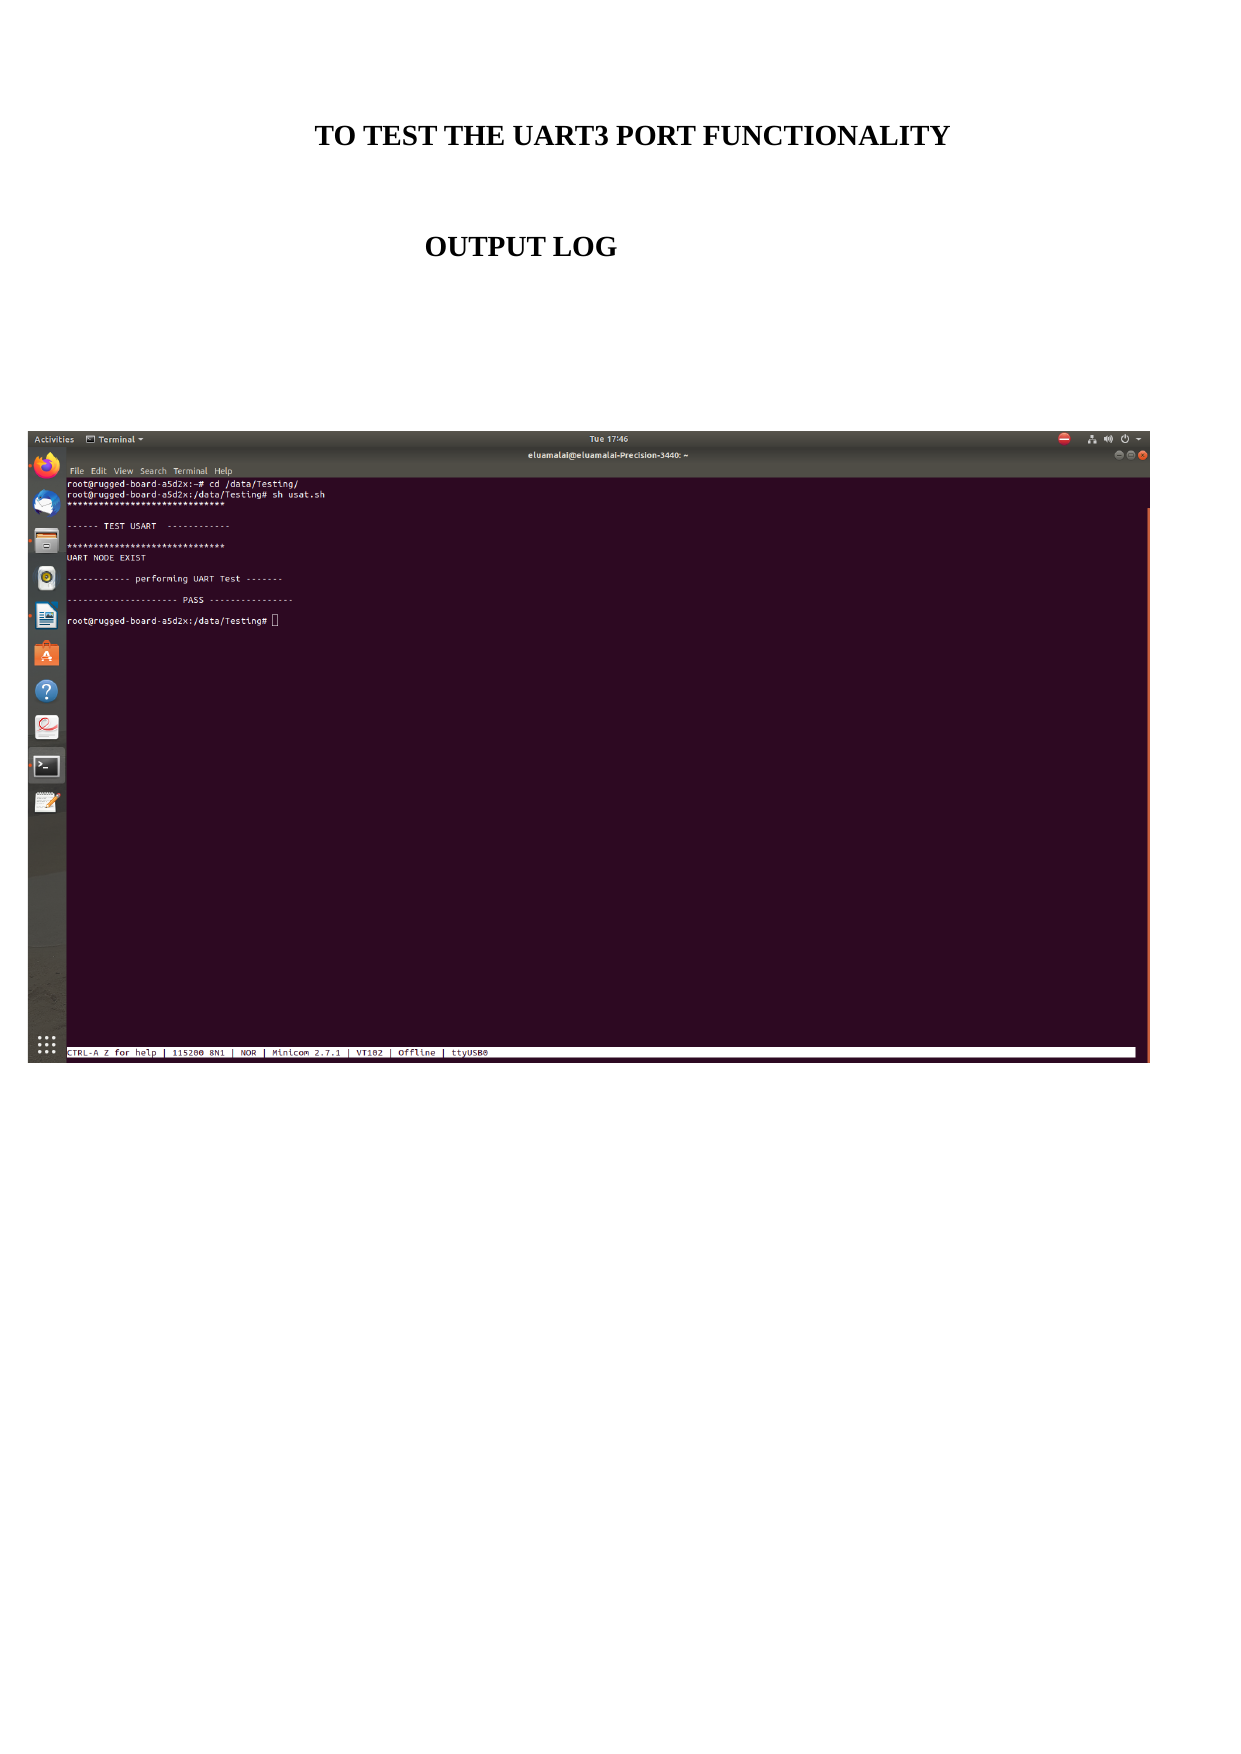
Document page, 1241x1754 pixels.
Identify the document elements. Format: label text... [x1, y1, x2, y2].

text OUTPUT LOG [118, 229, 1122, 262]
picture [27, 431, 1150, 1063]
